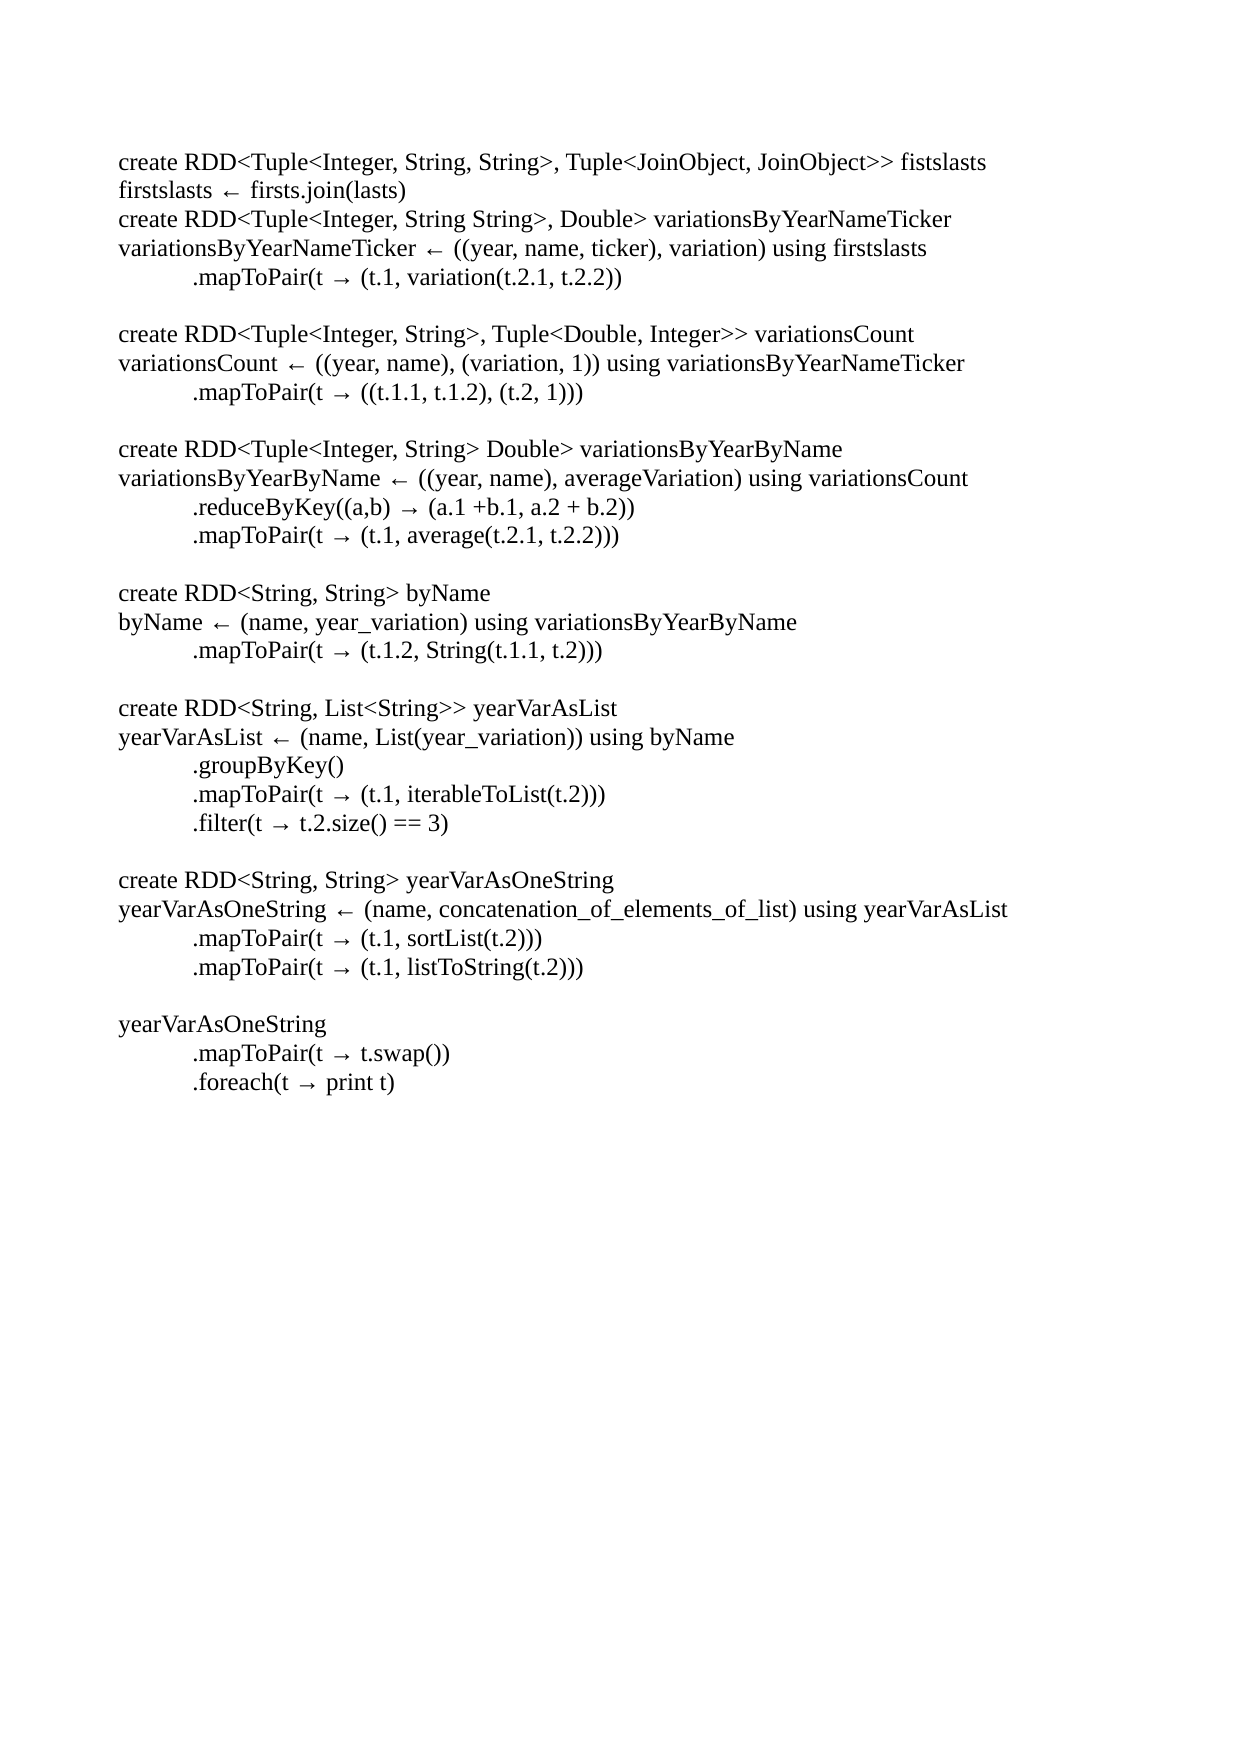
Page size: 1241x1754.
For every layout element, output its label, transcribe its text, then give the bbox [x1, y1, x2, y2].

text yearVarAsOneString [118, 1009, 1122, 1038]
text yearVarAsOneString ← (name, concatenation_of_elements_of_list) using yearVarAsList [118, 894, 1122, 923]
text .reduceByKey((a,b) → (a.1 +b.1, a.2 + b.2)) [118, 492, 1122, 521]
text create RDD<Tuple<Integer, String>, Tuple<Double, Integer>> variationsCount [118, 319, 1122, 348]
text create RDD<String, String> byName [118, 578, 1122, 607]
text .foreach(t → print t) [118, 1067, 1122, 1096]
text byName ← (name, year_variation) using variationsByYearByName [118, 607, 1122, 636]
text create RDD<Tuple<Integer, String String>, Double> variationsByYearNameTicker [118, 204, 1122, 233]
text .mapToPair(t → (t.1.2, String(t.1.1, t.2))) [118, 636, 1122, 664]
text create RDD<String, String> yearVarAsOneString [118, 866, 1122, 894]
text firstslasts ← firsts.join(lasts) [118, 176, 1122, 204]
text create RDD<Tuple<Integer, String> Double> variationsByYearByName [118, 434, 1122, 463]
text variationsByYearNameTicker ← ((year, name, ticker), variation) using firstslasts [118, 233, 1122, 262]
text .mapToPair(t → (t.1, iterableToList(t.2))) [118, 779, 1122, 808]
text .mapToPair(t → t.swap()) [118, 1038, 1122, 1067]
text create RDD<Tuple<Integer, String, String>, Tuple<JoinObject, JoinObject>> fistslasts [118, 147, 1122, 176]
text .mapToPair(t → (t.1, listToString(t.2))) [118, 952, 1122, 981]
text variationsCount ← ((year, name), (variation, 1)) using variationsByYearNameTicker [118, 348, 1122, 377]
text .mapToPair(t → ((t.1.1, t.1.2), (t.2, 1))) [118, 377, 1122, 406]
text yearVarAsList ← (name, List(year_variation)) using byName [118, 722, 1122, 751]
text .groupByKey() [118, 751, 1122, 779]
text variationsByYearByName ← ((year, name), averageVariation) using variationsCount [118, 463, 1122, 492]
text .mapToPair(t → (t.1, average(t.2.1, t.2.2))) [118, 521, 1122, 549]
text create RDD<String, List<String>> yearVarAsList [118, 693, 1122, 722]
text .filter(t → t.2.size() == 3) [118, 808, 1122, 837]
text .mapToPair(t → (t.1, variation(t.2.1, t.2.2)) [118, 262, 1122, 291]
text .mapToPair(t → (t.1, sortList(t.2))) [118, 923, 1122, 952]
